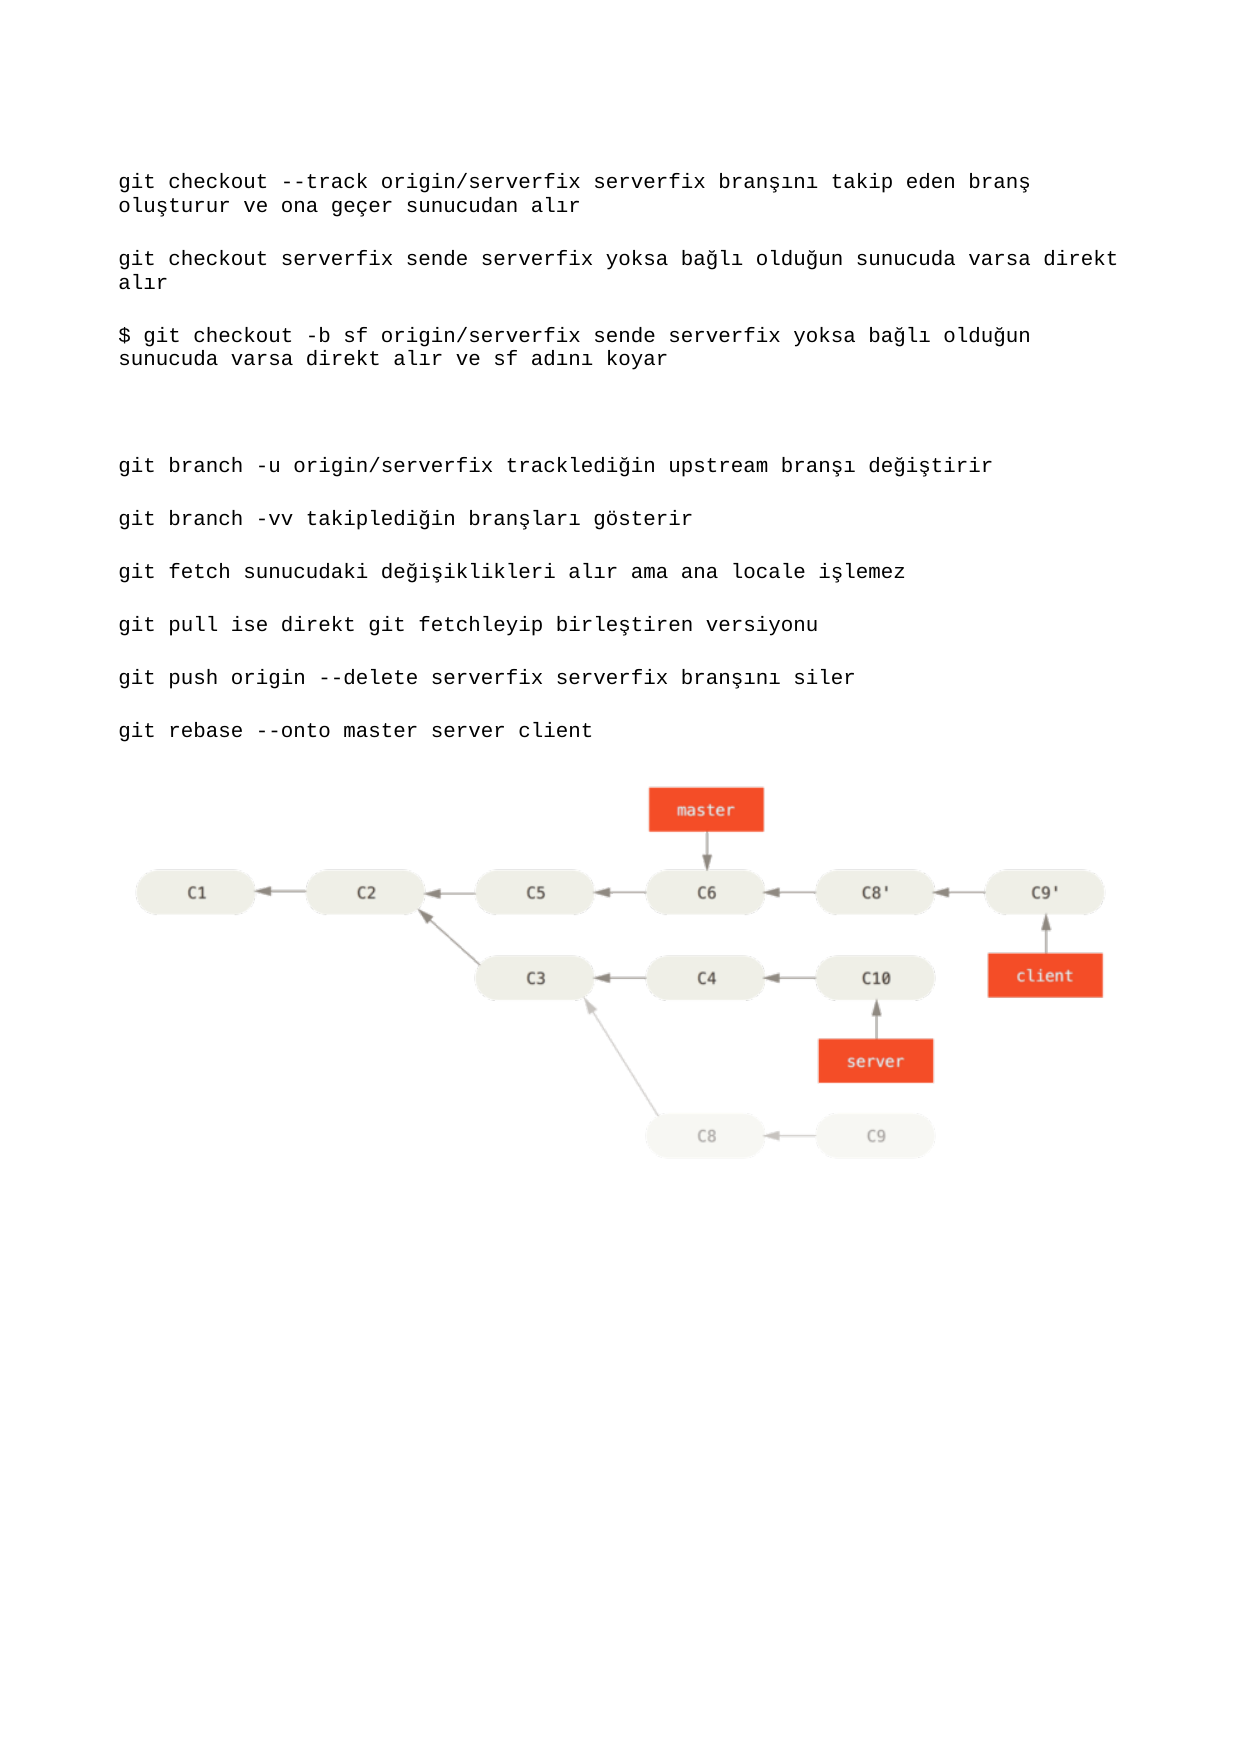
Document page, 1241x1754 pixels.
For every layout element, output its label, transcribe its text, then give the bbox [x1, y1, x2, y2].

text git branch -u origin/serverfix tracklediğin upstream branşı değiştirir [118, 455, 1122, 478]
text git branch -vv takiplediğin branşları gösterir [118, 508, 1122, 531]
picture [118, 773, 1123, 1174]
text git checkout --track origin/serverfix serverfix branşını takip eden branş oluşturur ve ona geçer sunucudan alır [118, 171, 1122, 218]
text git rebase --onto master server client [118, 720, 1122, 744]
text git checkout serverfix sende serverfix yoksa bağlı olduğun sunucuda varsa direkt alır [118, 248, 1122, 295]
text git fetch sunucudaki değişiklikleri alır ama ana locale işlemez [118, 561, 1122, 584]
text $ git checkout -b sf origin/serverfix sende serverfix yoksa bağlı olduğun sunucuda varsa direkt alır ve sf adını koyar [118, 325, 1122, 372]
text git pull ise direkt git fetchleyip birleştiren versiyonu [118, 614, 1122, 638]
text git push origin --delete serverfix serverfix branşını siler [118, 667, 1122, 691]
